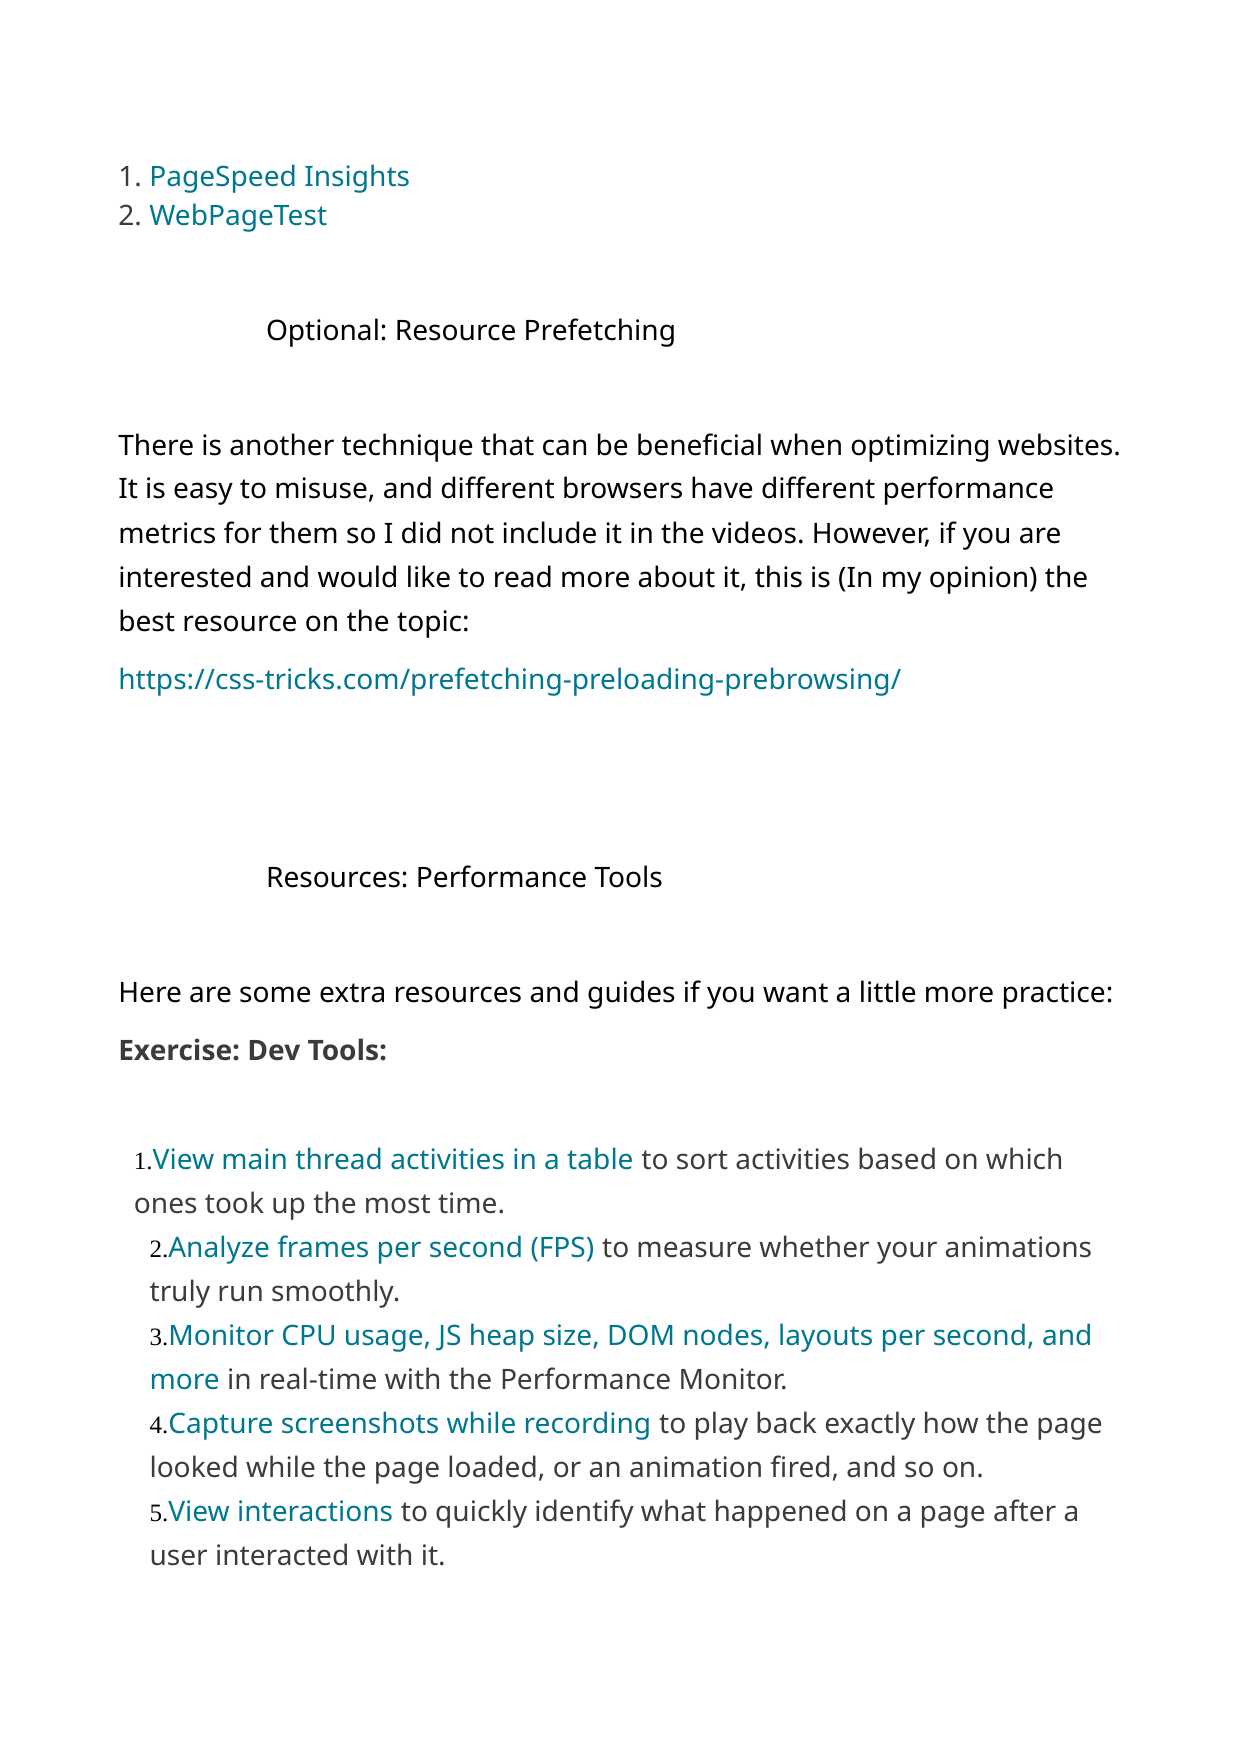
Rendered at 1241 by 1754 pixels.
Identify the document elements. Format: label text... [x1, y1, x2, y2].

list Monitor CPU usage, JS heap size, DOM nodes, layouts per second, and more in real-time with the Performance Monitor. [134, 1315, 1122, 1398]
text https://css-tricks.com/prefetching-preloading-prebrowsing/ [118, 660, 1122, 698]
text Exercise: Dev Tools: [118, 1031, 1122, 1069]
text Optional: Resource Prefetching [118, 310, 1122, 348]
list Capture screenshots while recording to play back exactly how the page looked while the page loaded, or an animation fired, and so on. [134, 1403, 1122, 1486]
text Resources: Performance Tools [118, 857, 1122, 895]
list Analyze frames per second (FPS) to measure whether your animations truly run smoothly. [134, 1227, 1122, 1309]
list View interactions to quickly identify what happened on a page after a user interacted with it. [134, 1492, 1122, 1574]
text There is another technique that can be beneficial when optimizing websites. It is easy to misuse, and different browsers have different performance metrics for them so I did not include it in the videos. However, if you are interested and would like to read more about it, this is (In my opinion) the best resource on the topic: [118, 425, 1122, 639]
text 1. PageSpeed Insights 2. WebPageTest [118, 118, 1122, 233]
list View main thread activities in a table to sort activities based on which ones took up the most time. [118, 1139, 1122, 1221]
text Here are some extra resources and guides if you want a little more practice: [118, 972, 1122, 1010]
